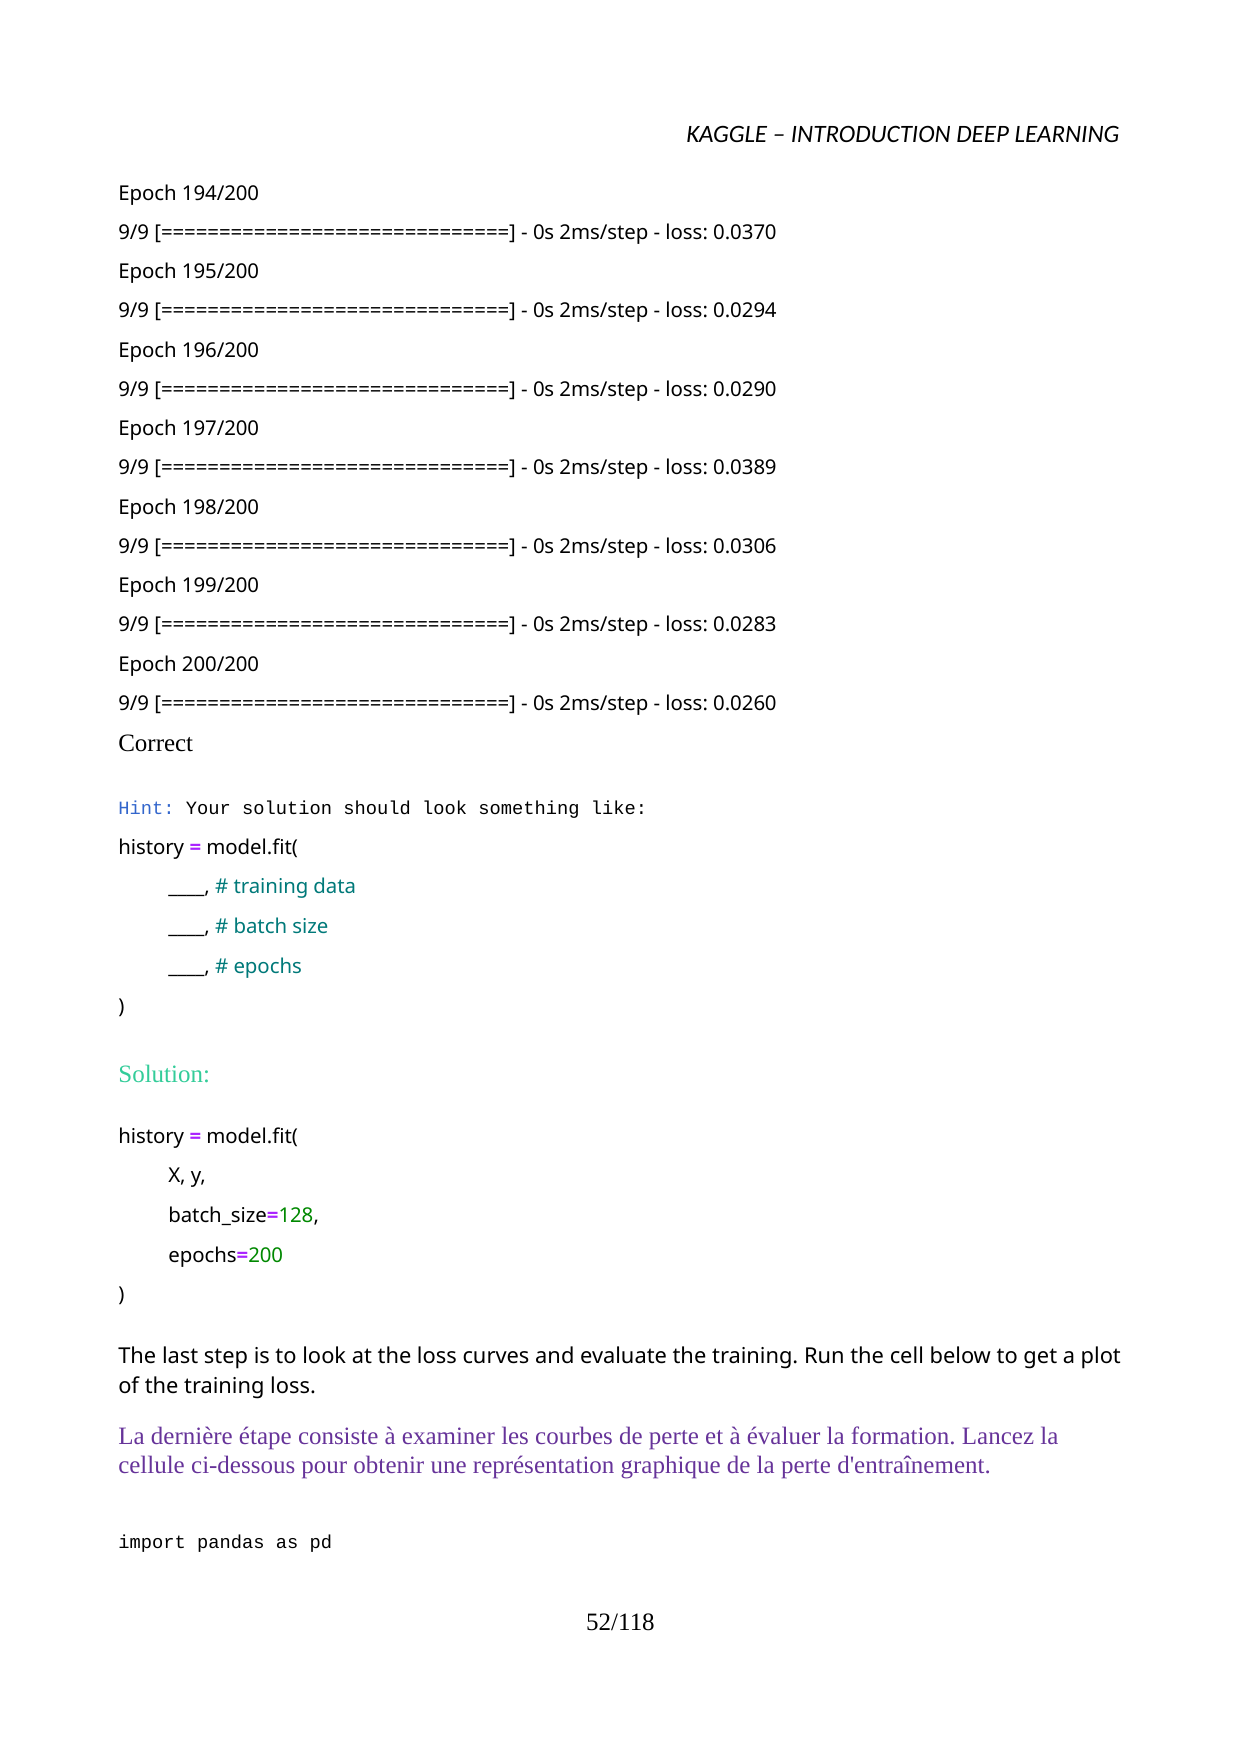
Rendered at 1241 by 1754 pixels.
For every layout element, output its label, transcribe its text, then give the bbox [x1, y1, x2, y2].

text The last step is to look at the loss curves and evaluate the training. Run the cell below to get a plot of the training loss. [118, 1340, 1122, 1400]
text import pandas as pd [118, 1532, 1122, 1554]
text Epoch 199/200 [118, 571, 1122, 598]
text ) [118, 991, 1122, 1019]
text history = model.fit( [118, 833, 1122, 861]
text ____, # batch size [118, 912, 1122, 940]
text ) [118, 1280, 1122, 1308]
text Epoch 198/200 [118, 492, 1122, 520]
text Epoch 197/200 [118, 414, 1122, 441]
text epochs=200 [118, 1240, 1122, 1268]
text Solution: [118, 1059, 1122, 1088]
text Epoch 196/200 [118, 335, 1122, 363]
text 9/9 [==============================] - 0s 2ms/step - loss: 0.0283 [118, 610, 1122, 638]
text history = model.fit( [118, 1122, 1122, 1149]
text 9/9 [==============================] - 0s 2ms/step - loss: 0.0260 [118, 689, 1122, 716]
text 9/9 [==============================] - 0s 2ms/step - loss: 0.0306 [118, 532, 1122, 559]
text X, y, [118, 1161, 1122, 1189]
text Correct [118, 728, 1122, 757]
text ____, # training data [118, 872, 1122, 900]
text Epoch 194/200 [118, 178, 1122, 206]
text ____, # epochs [118, 952, 1122, 979]
text Epoch 195/200 [118, 257, 1122, 284]
text 9/9 [==============================] - 0s 2ms/step - loss: 0.0294 [118, 296, 1122, 324]
text batch_size=128, [118, 1201, 1122, 1228]
text Hint: Your solution should look something like: [118, 799, 1122, 820]
text Epoch 200/200 [118, 649, 1122, 677]
text 9/9 [==============================] - 0s 2ms/step - loss: 0.0389 [118, 453, 1122, 481]
text 9/9 [==============================] - 0s 2ms/step - loss: 0.0370 [118, 217, 1122, 245]
text La dernière étape consiste à examiner les courbes de perte et à évaluer la formation. Lancez la cellule ci-dessous pour obtenir une représentation graphique de la perte d'entraînement. [118, 1421, 1122, 1479]
text 9/9 [==============================] - 0s 2ms/step - loss: 0.0290 [118, 374, 1122, 402]
